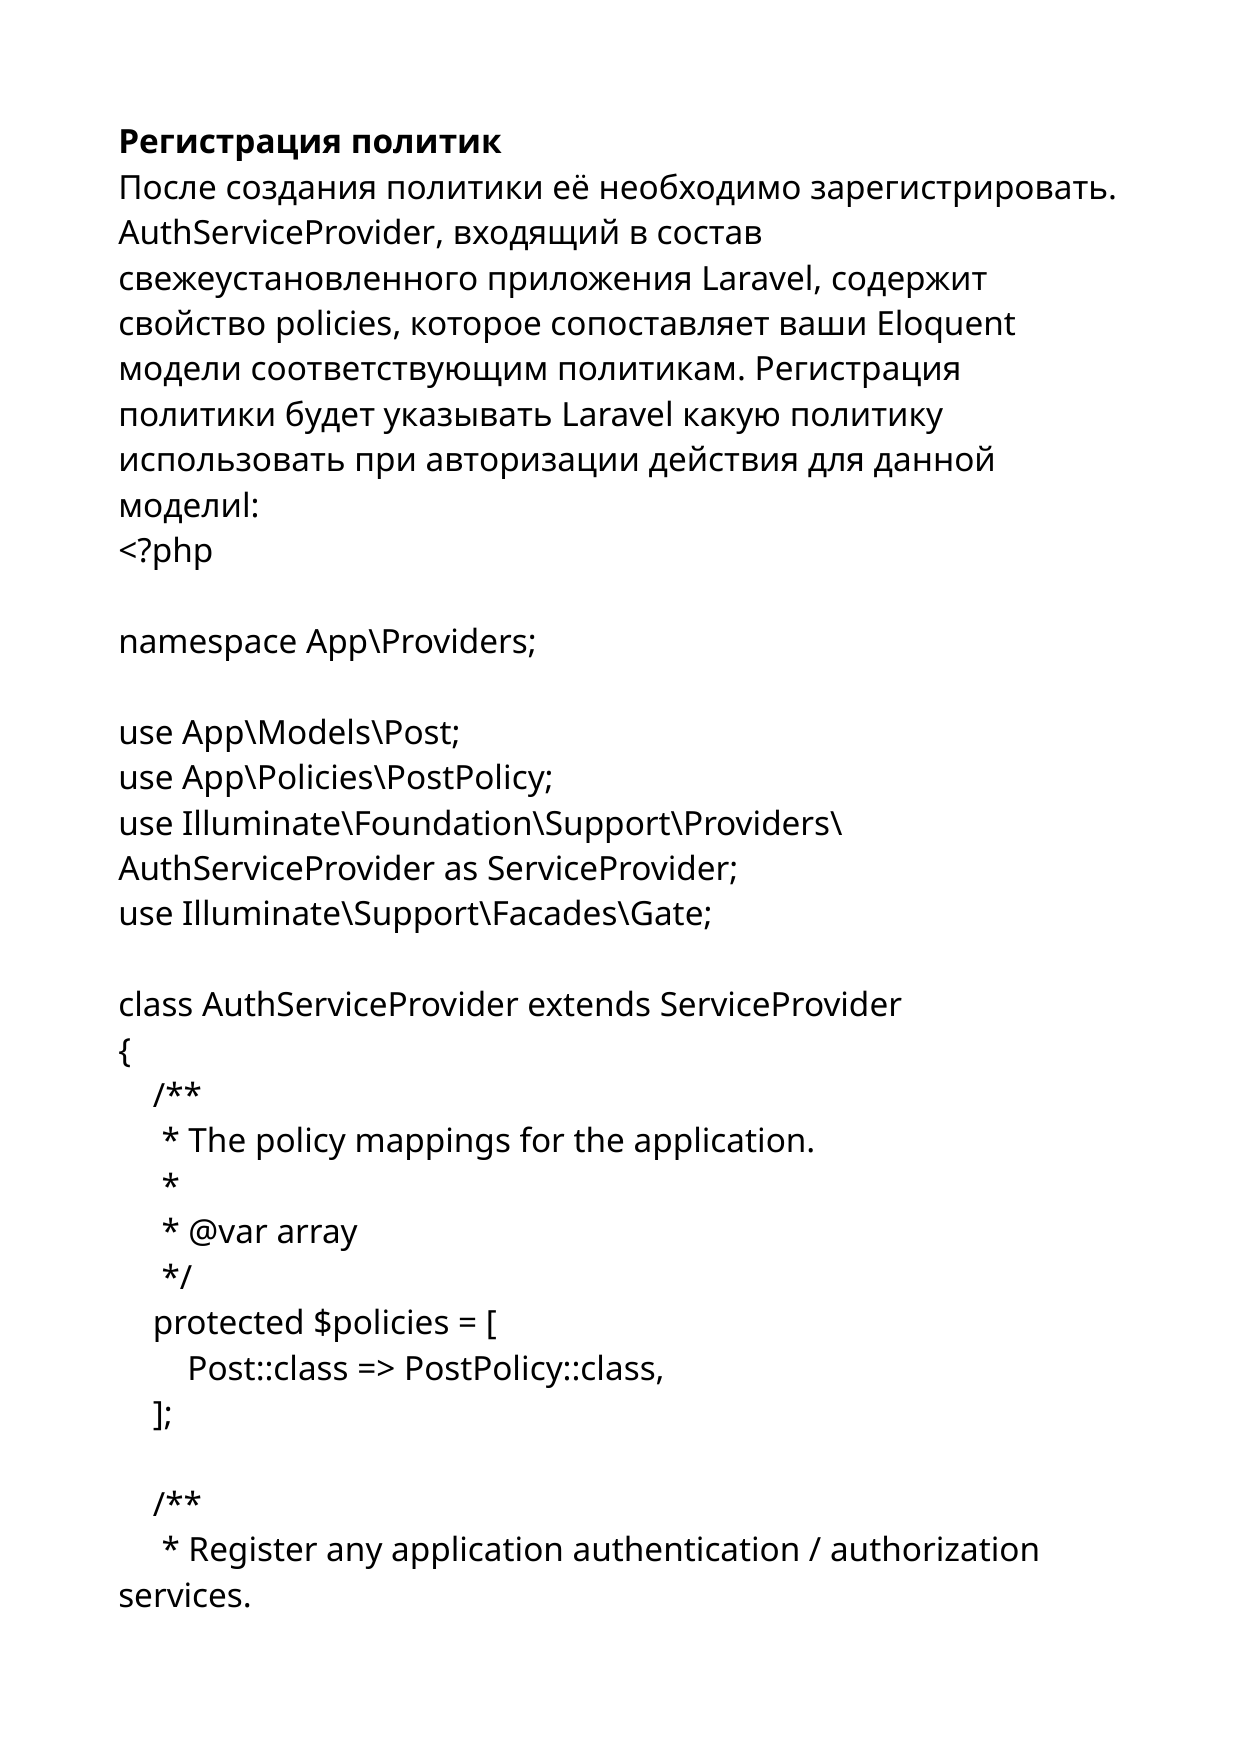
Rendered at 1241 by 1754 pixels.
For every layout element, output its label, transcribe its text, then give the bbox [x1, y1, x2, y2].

text use App\Policies\PostPolicy; [118, 754, 1122, 799]
text use Illuminate\Support\Facades\Gate; [118, 890, 1122, 936]
text <?php [118, 527, 1122, 572]
text namespace App\Providers; [118, 618, 1122, 663]
text { [118, 1026, 1122, 1072]
text protected $policies = [ [118, 1299, 1122, 1344]
subtitle Регистрация политик [118, 118, 1122, 163]
text use App\Models\Post; [118, 708, 1122, 754]
text После создания политики её необходимо зарегистрировать. AuthServiceProvider, входящий в состав свежеустановленного приложения Laravel, содержит свойство policies, которое сопоставляет ваши Eloquent модели соответствующим политикам. Регистрация политики будет указывать Laravel какую политику использовать при авторизации действия для данной моделиl: [118, 163, 1122, 527]
text /** [118, 1481, 1122, 1526]
text * [118, 1163, 1122, 1208]
text /** [118, 1072, 1122, 1117]
text class AuthServiceProvider extends ServiceProvider [118, 981, 1122, 1026]
text Post::class => PostPolicy::class, [118, 1344, 1122, 1390]
text * @var array [118, 1208, 1122, 1253]
text use Illuminate\Foundation\Support\Providers\AuthServiceProvider as ServiceProvider; [118, 799, 1122, 890]
text * The policy mappings for the application. [118, 1117, 1122, 1163]
text * Register any application authentication / authorization services. [118, 1526, 1122, 1617]
text */ [118, 1253, 1122, 1299]
text ]; [118, 1390, 1122, 1435]
